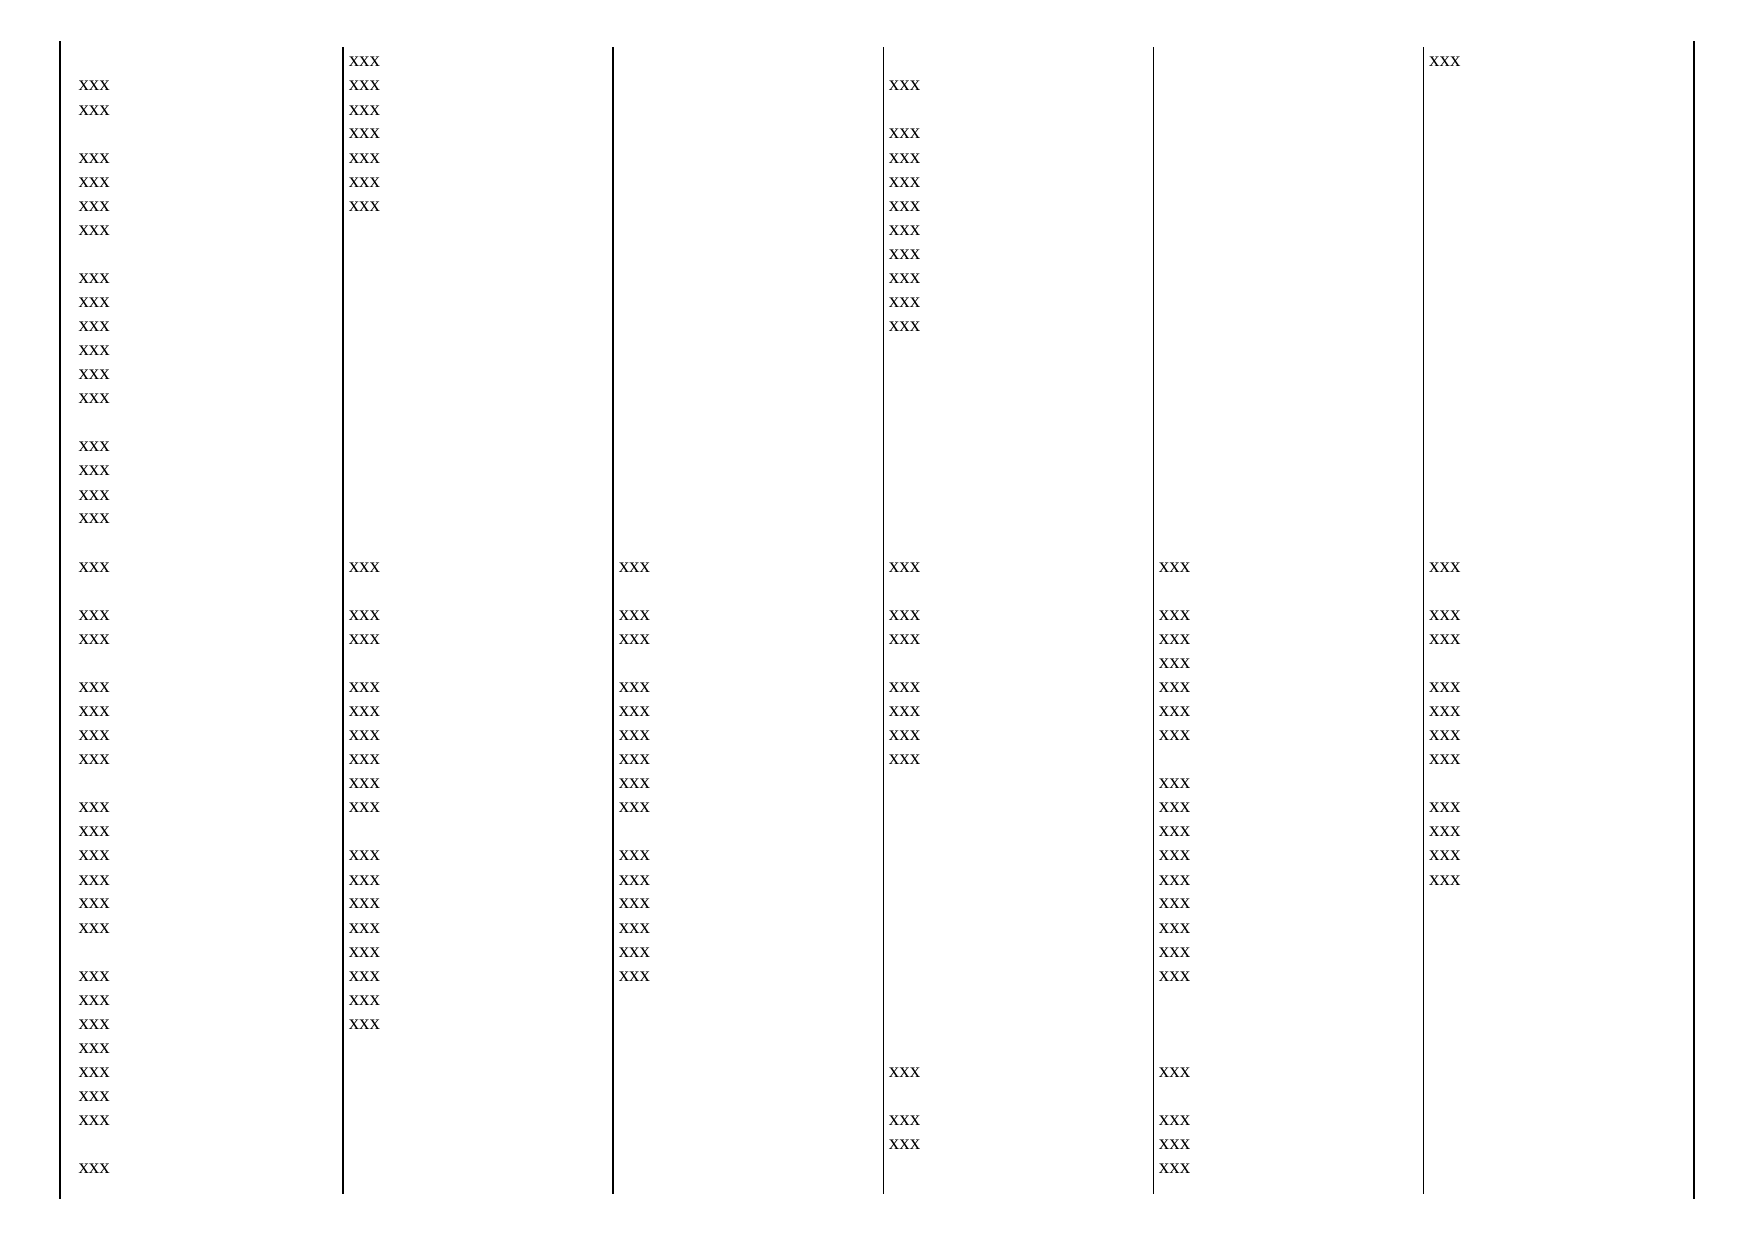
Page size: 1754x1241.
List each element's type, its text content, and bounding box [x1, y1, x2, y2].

text xxx [1159, 721, 1417, 745]
text xxx [348, 1010, 607, 1034]
text xxx [78, 216, 337, 240]
text xxx [618, 625, 877, 649]
text xxx [78, 312, 337, 336]
text xxx [1429, 865, 1687, 889]
text xxx [1159, 649, 1417, 673]
text xxx [348, 192, 607, 216]
text xxx [78, 1058, 337, 1082]
text xxx [618, 553, 877, 577]
text xxx [618, 601, 877, 625]
text xxx [348, 601, 607, 625]
text xxx [78, 71, 337, 95]
text xxx [618, 962, 877, 986]
text xxx [1159, 1154, 1417, 1178]
text xxx [618, 769, 877, 793]
text xxx [348, 119, 607, 143]
text xxx [889, 216, 1147, 240]
text xxx [78, 143, 337, 168]
text xxx [348, 889, 607, 913]
text xxx [618, 865, 877, 889]
text xxx [889, 71, 1147, 95]
text xxx [78, 1034, 337, 1058]
text xxx [618, 793, 877, 817]
text xxx [78, 817, 337, 841]
text xxx [1429, 673, 1687, 697]
text xxx [78, 1010, 337, 1034]
text xxx [78, 793, 337, 817]
text xxx [1429, 625, 1687, 649]
text xxx [348, 95, 607, 119]
text xxx [348, 168, 607, 192]
text xxx [618, 721, 877, 745]
text xxx [889, 745, 1147, 769]
text xxx [348, 962, 607, 986]
text xxx [1159, 697, 1417, 721]
text xxx [889, 119, 1147, 143]
text xxx [78, 288, 337, 312]
text xxx [618, 913, 877, 938]
text xxx [348, 865, 607, 889]
text xxx [1159, 841, 1417, 865]
text xxx [78, 841, 337, 865]
text xxx [1429, 601, 1687, 625]
text xxx [1159, 1106, 1417, 1130]
text xxx [618, 697, 877, 721]
text xxx [889, 312, 1147, 336]
text xxx [78, 384, 337, 408]
text xxx [78, 95, 337, 119]
text xxx [1429, 721, 1687, 745]
text xxx [889, 697, 1147, 721]
text xxx [618, 938, 877, 962]
text xxx [348, 553, 607, 577]
text xxx [1429, 841, 1687, 865]
text xxx [618, 841, 877, 865]
text xxx [348, 625, 607, 649]
text xxx [348, 143, 607, 168]
text xxx [1159, 865, 1417, 889]
text xxx [78, 456, 337, 480]
text xxx [889, 288, 1147, 312]
text xxx [78, 264, 337, 288]
text xxx [1159, 889, 1417, 913]
text xxx [78, 168, 337, 192]
text xxx [348, 986, 607, 1010]
text xxx [618, 745, 877, 769]
text xxx [1429, 817, 1687, 841]
text xxx [78, 192, 337, 216]
text xxx [348, 673, 607, 697]
text xxx [1429, 47, 1687, 71]
text xxx [1429, 697, 1687, 721]
text xxx [618, 673, 877, 697]
text xxx [78, 889, 337, 913]
text xxx [889, 1106, 1147, 1130]
text xxx [78, 913, 337, 938]
text xxx [348, 697, 607, 721]
text xxx [889, 168, 1147, 192]
text xxx [78, 1106, 337, 1130]
text xxx [348, 793, 607, 817]
text xxx [78, 432, 337, 456]
text xxx [78, 553, 337, 577]
text xxx [1159, 601, 1417, 625]
text xxx [889, 1058, 1147, 1082]
text xxx [78, 721, 337, 745]
text xxx [1159, 1058, 1417, 1082]
text xxx [1159, 817, 1417, 841]
text xxx [348, 913, 607, 938]
text xxx [78, 673, 337, 697]
text xxx [1159, 625, 1417, 649]
text xxx [618, 889, 877, 913]
text xxx [348, 841, 607, 865]
text xxx [78, 480, 337, 504]
text xxx [889, 673, 1147, 697]
text xxx [78, 601, 337, 625]
text xxx [889, 721, 1147, 745]
text xxx [348, 71, 607, 95]
text xxx [889, 240, 1147, 264]
text xxx [78, 1082, 337, 1106]
text xxx [889, 625, 1147, 649]
text xxx [889, 1130, 1147, 1154]
text xxx [78, 360, 337, 384]
text xxx [78, 962, 337, 986]
text xxx [78, 1154, 337, 1178]
text xxx [1159, 793, 1417, 817]
text xxx [78, 625, 337, 649]
text xxx [889, 264, 1147, 288]
text xxx [348, 721, 607, 745]
text xxx [1159, 913, 1417, 938]
text xxx [889, 553, 1147, 577]
text xxx [1159, 673, 1417, 697]
text xxx [78, 697, 337, 721]
text xxx [1429, 553, 1687, 577]
text xxx [889, 601, 1147, 625]
text xxx [348, 745, 607, 769]
text xxx [348, 769, 607, 793]
text xxx [889, 143, 1147, 168]
text xxx [1429, 793, 1687, 817]
text xxx [1159, 1130, 1417, 1154]
text xxx [1159, 769, 1417, 793]
text xxx [1159, 553, 1417, 577]
text xxx [1159, 938, 1417, 962]
text xxx [78, 986, 337, 1010]
text xxx [1159, 962, 1417, 986]
text xxx [78, 745, 337, 769]
text xxx [1429, 745, 1687, 769]
text xxx [348, 938, 607, 962]
text xxx [348, 47, 607, 71]
text xxx [78, 336, 337, 360]
text xxx [78, 504, 337, 528]
text xxx [78, 865, 337, 889]
text xxx [889, 192, 1147, 216]
